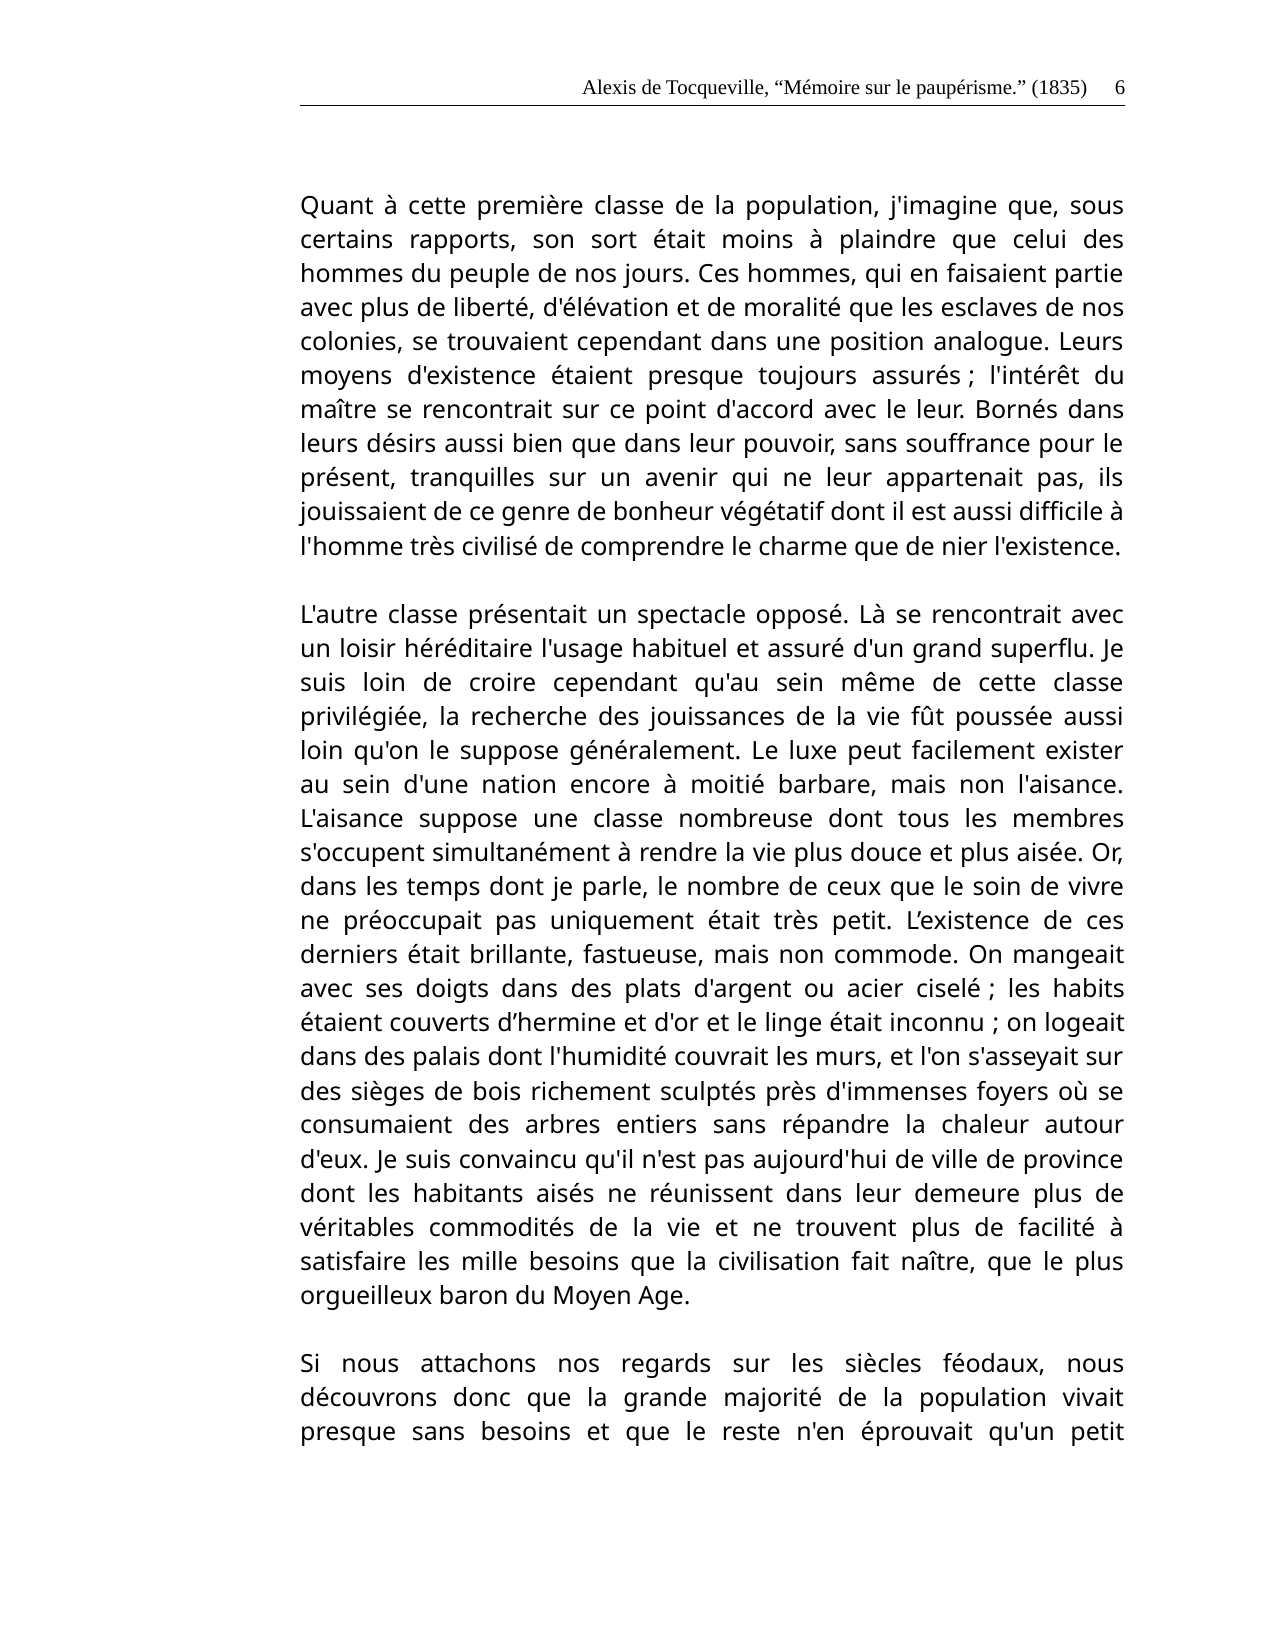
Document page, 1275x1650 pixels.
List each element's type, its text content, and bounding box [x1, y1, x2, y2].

text Quant à cette première classe de la population, j'imagine que, sous certains rapports, son sort était moins à plaindre que celui des hommes du peuple de nos jours. Ces hommes, qui en faisaient partie avec plus de liberté, d'élévation et de moralité que les esclaves de nos colonies, se trouvaient cependant dans une position analogue. Leurs moyens d'existence étaient presque toujours assurés ; l'intérêt du maître se rencontrait sur ce point d'accord avec le leur. Bornés dans leurs désirs aussi bien que dans leur pouvoir, sans souffrance pour le présent, tranquilles sur un avenir qui ne leur appartenait pas, ils jouissaient de ce genre de bonheur végétatif dont il est aussi difficile à l'homme très civilisé de comprendre le charme que de nier l'existence. [300, 187, 1125, 562]
text L'autre classe présentait un spectacle opposé. Là se rencontrait avec un loisir héréditaire l'usage habituel et assuré d'un grand superflu. Je suis loin de croire cependant qu'au sein même de cette classe privilégiée, la recherche des jouissances de la vie fût poussée aussi loin qu'on le suppose généralement. Le luxe peut facilement exister au sein d'une nation encore à moitié barbare, mais non l'aisance. L'aisance suppose une classe nombreuse dont tous les membres s'occupent simultanément à rendre la vie plus douce et plus aisée. Or, dans les temps dont je parle, le nombre de ceux que le soin de vivre ne préoccupait pas uniquement était très petit. L’existence de ces derniers était brillante, fastueuse, mais non commode. On mangeait avec ses doigts dans des plats d'argent ou acier ciselé ; les habits étaient couverts d’hermine et d'or et le linge était inconnu ; on logeait dans des palais dont l'humidité couvrait les murs, et l'on s'asseyait sur des sièges de bois richement sculptés près d'immenses foyers où se consumaient des arbres entiers sans répandre la chaleur autour d'eux. Je suis convaincu qu'il n'est pas aujourd'hui de ville de province dont les habitants aisés ne réunissent dans leur demeure plus de véritables commodités de la vie et ne trouvent plus de facilité à satisfaire les mille besoins que la civilisation fait naître, que le plus orgueilleux baron du Moyen Age. [300, 596, 1125, 1312]
text Si nous attachons nos regards sur les siècles féodaux, nous découvrons donc que la grande majorité de la population vivait presque sans besoins et que le reste n'en éprouvait qu'un petit [300, 1346, 1125, 1448]
